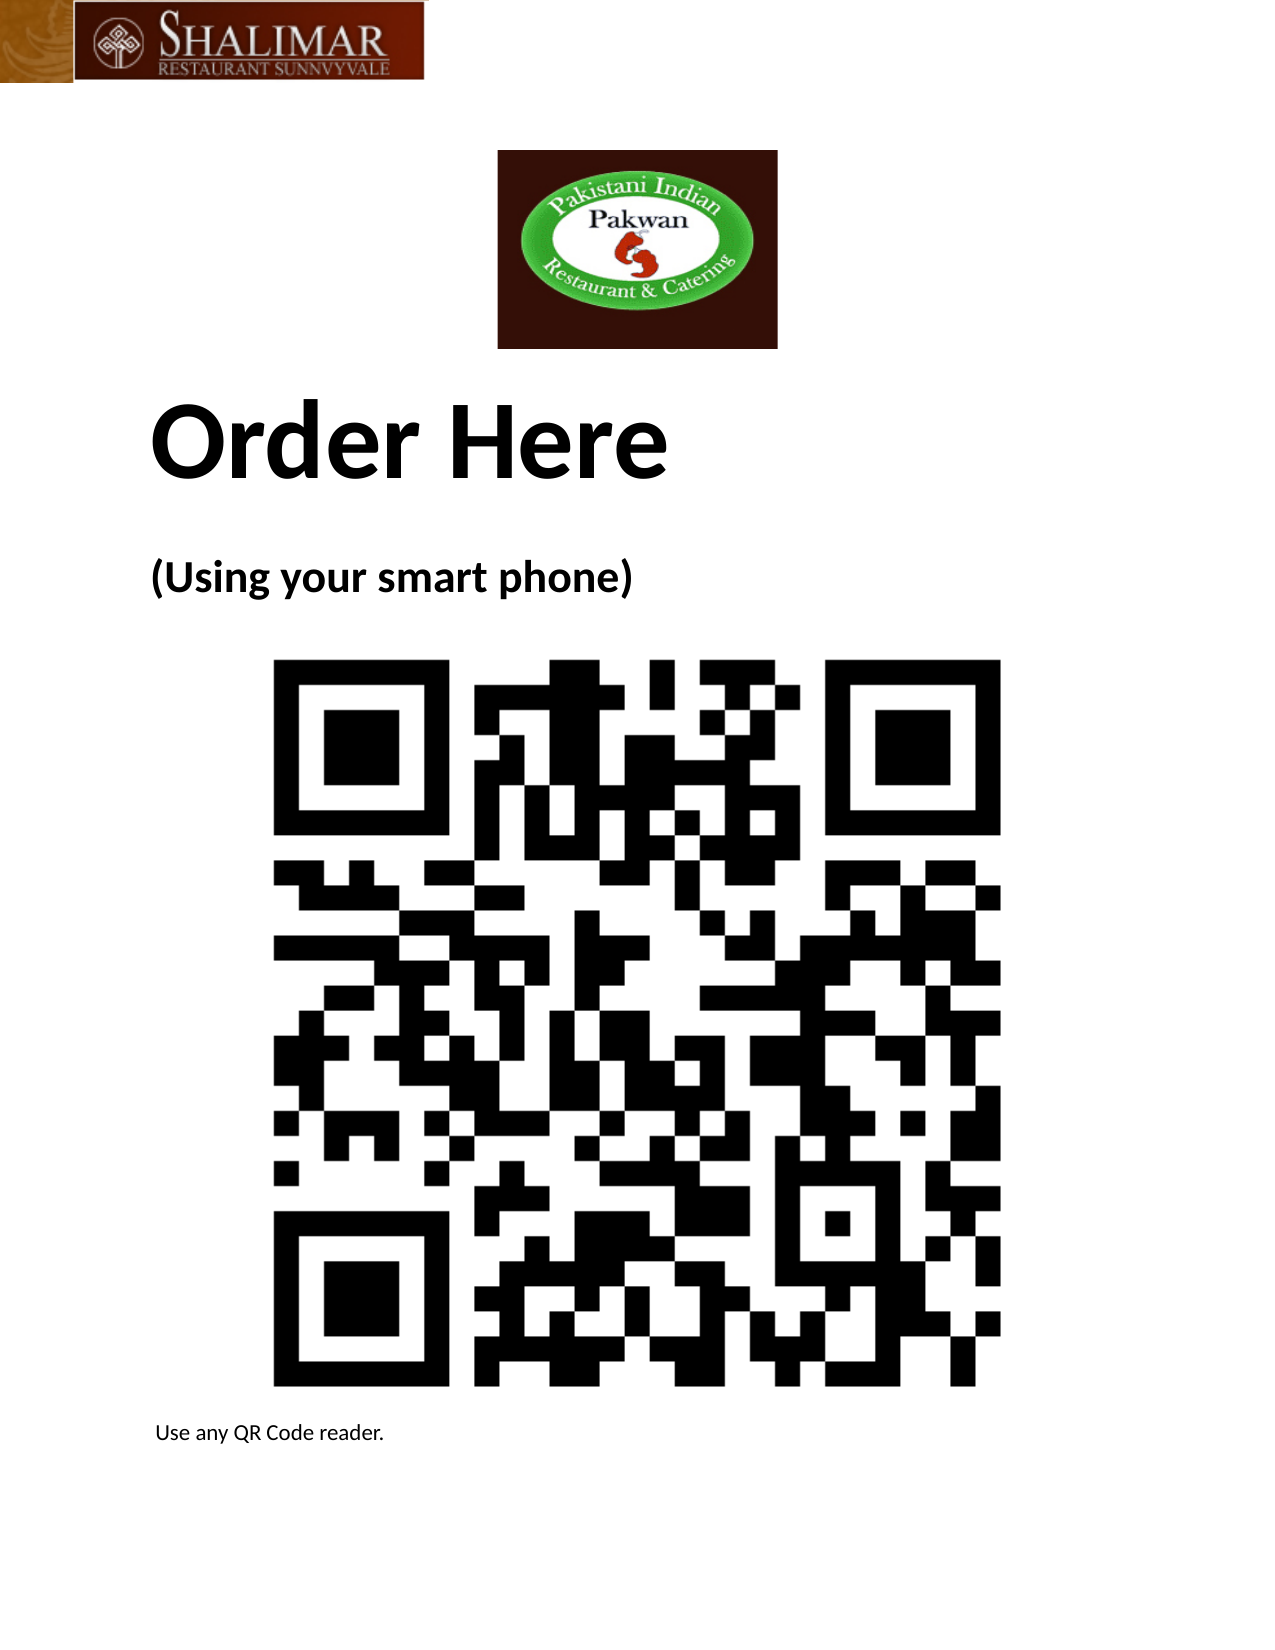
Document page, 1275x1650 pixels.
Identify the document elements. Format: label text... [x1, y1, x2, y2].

picture [497, 150, 778, 349]
text Order Here [150, 150, 1125, 507]
text (Using your smart phone) [150, 548, 1125, 604]
picture [0, 0, 429, 83]
text Use any QR Code reader. [150, 633, 1125, 1446]
picture [246, 633, 1029, 1415]
